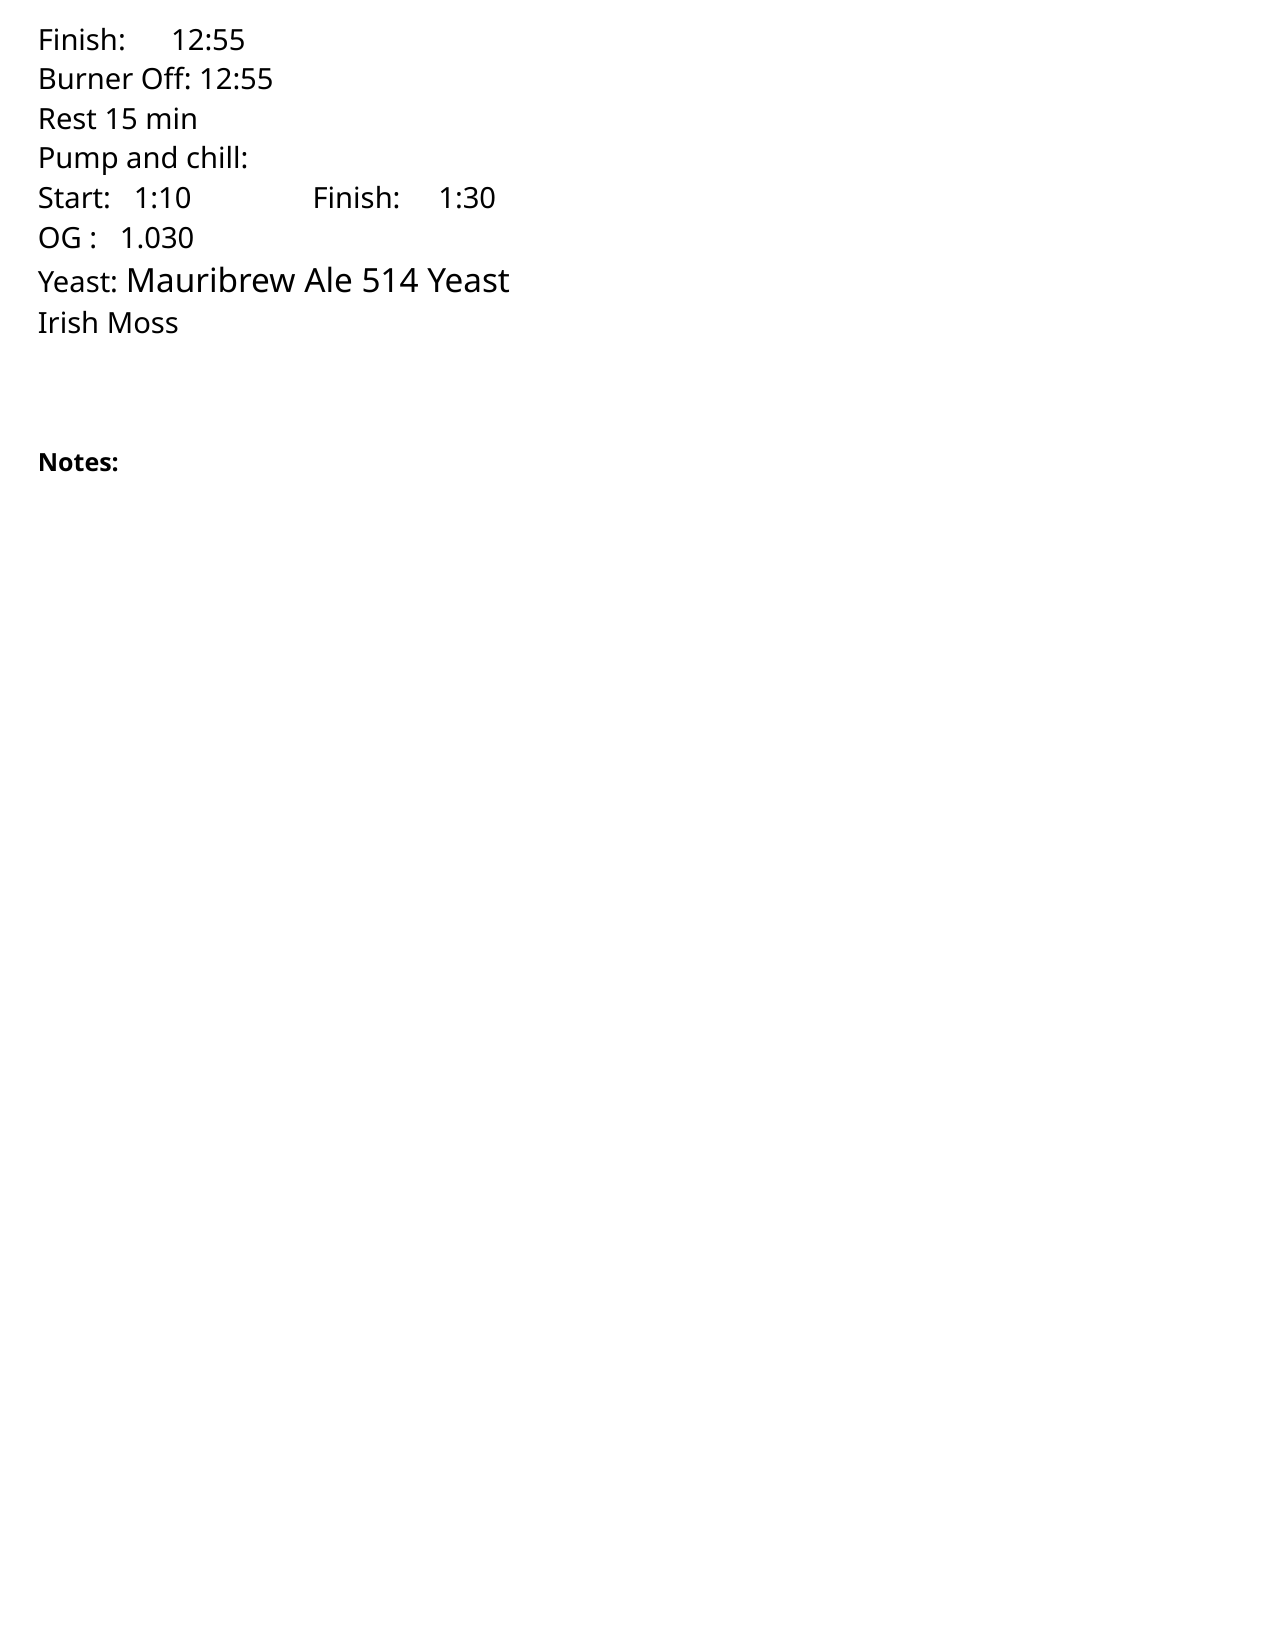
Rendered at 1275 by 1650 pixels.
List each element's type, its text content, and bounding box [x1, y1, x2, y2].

text Pump and chill: [38, 138, 1237, 177]
text OG : 1.030 [38, 217, 1237, 257]
text Notes: [38, 444, 1237, 478]
text Finish: 12:55 [38, 19, 1237, 58]
text Yeast: Mauribrew Ale 514 Yeast [38, 257, 1237, 302]
text Start: 1:10 Finish: 1:30 [38, 177, 1237, 217]
text Rest 15 min [38, 98, 1237, 138]
text Burner Off: 12:55 [38, 58, 1237, 98]
text Irish Moss [38, 302, 1237, 342]
